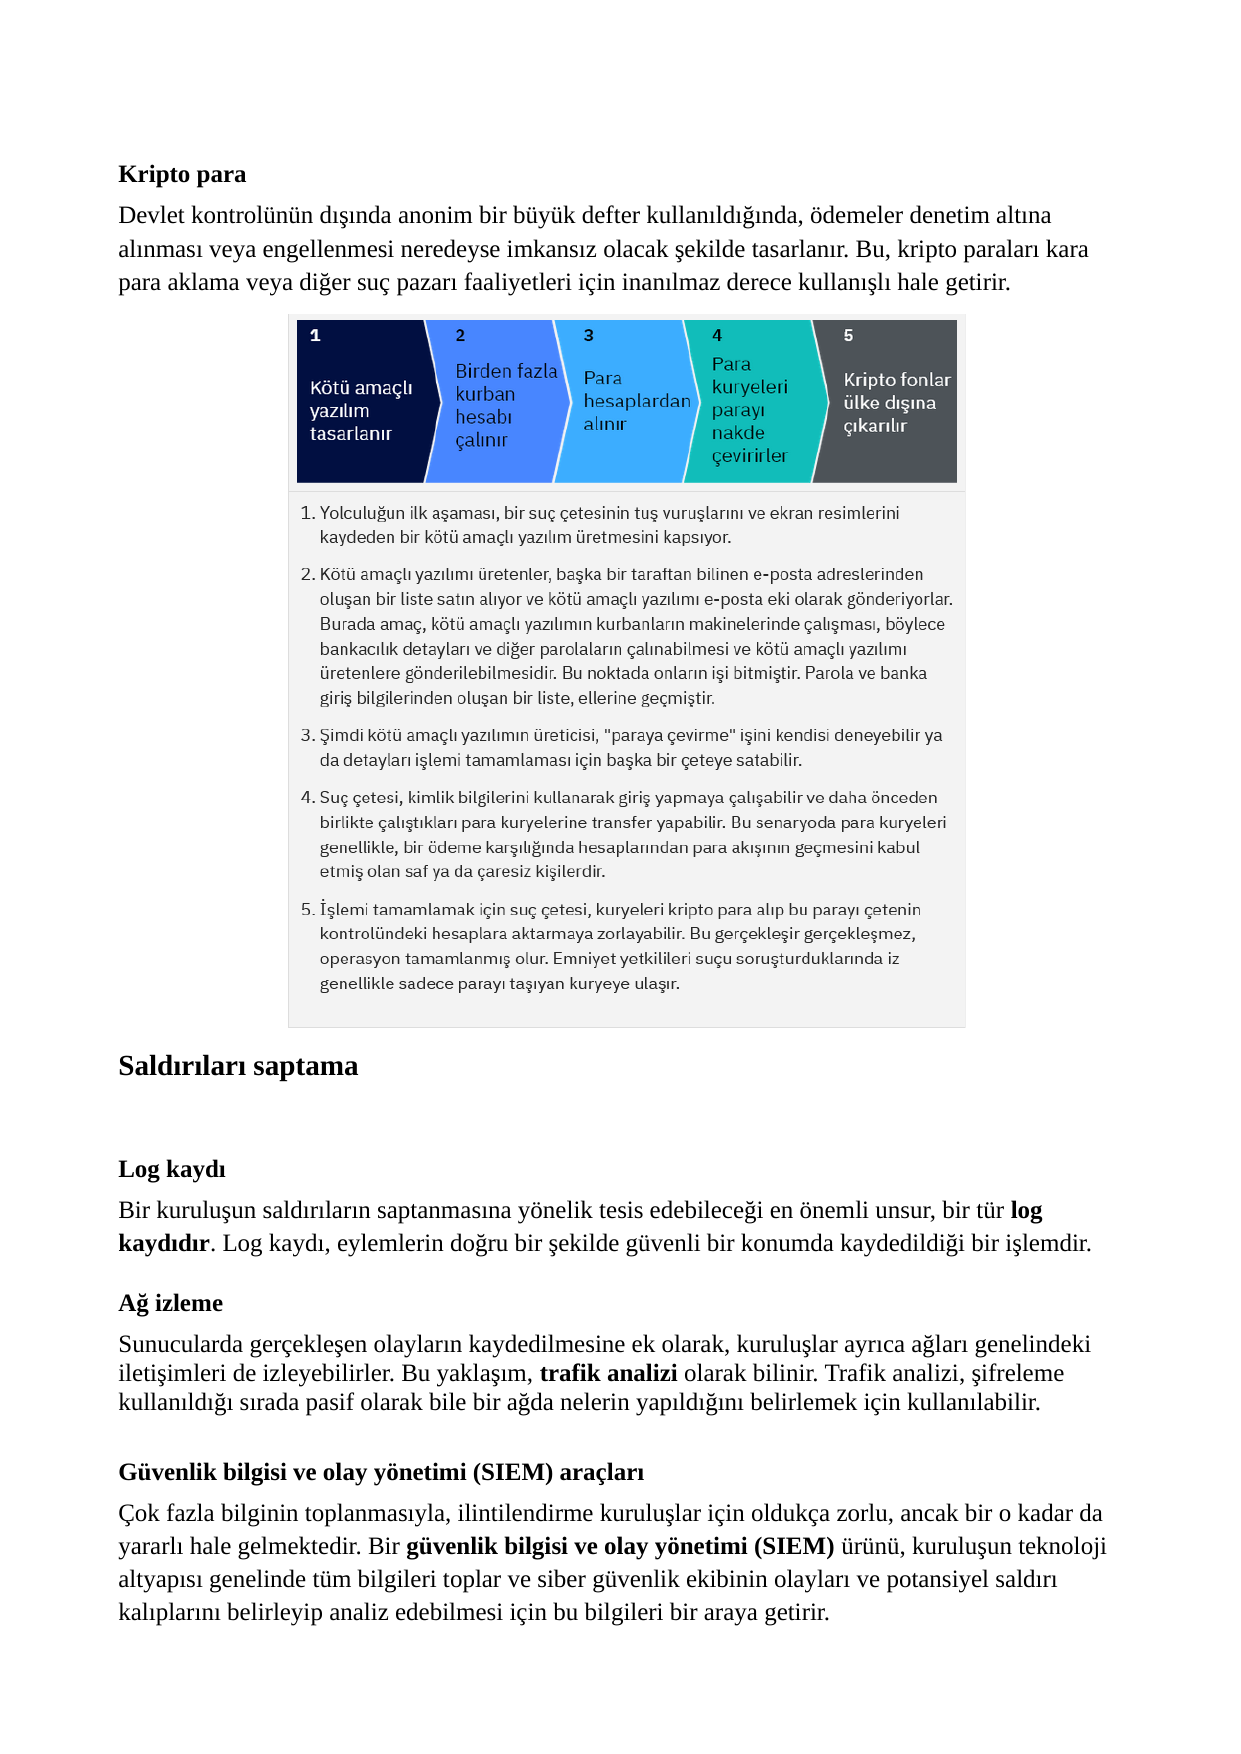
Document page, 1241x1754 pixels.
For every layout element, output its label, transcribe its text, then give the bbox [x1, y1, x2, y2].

subtitle Log kaydı [118, 1154, 1122, 1182]
subtitle Saldırıları saptama [118, 1048, 1122, 1081]
text Sunucularda gerçekleşen olayların kaydedilmesine ek olarak, kuruluşlar ayrıca ağları genelindeki iletişimleri de izleyebilirler. Bu yaklaşım, trafik analizi olarak bilinir. Trafik analizi, şifreleme kullanıldığı sırada pasif olarak bile bir ağda nelerin yapıldığını belirlemek için kullanılabilir. [118, 1329, 1122, 1416]
text Bir kuruluşun saldırıların saptanmasına yönelik tesis edebileceği en önemli unsur, bir tür log kaydıdır. Log kaydı, eylemlerin doğru bir şekilde güvenli bir konumda kaydedildiği bir işlemdir. [118, 1195, 1122, 1257]
text Çok fazla bilginin toplanmasıyla, ilintilendirme kuruluşlar için oldukça zorlu, ancak bir o kadar da yararlı hale gelmektedir. Bir güvenlik bilgisi ve olay yönetimi (SIEM) ürünü, kuruluşun teknoloji altyapısı genelinde tüm bilgileri toplar ve siber güvenlik ekibinin olayları ve potansiyel saldırı kalıplarını belirleyip analiz edebilmesi için bu bilgileri bir araya getirir. [118, 1498, 1122, 1626]
text Devlet kontrolünün dışında anonim bir büyük defter kullanıldığında, ödemeler denetim altına alınması veya engellenmesi neredeyse imkansız olacak şekilde tasarlanır. Bu, kripto paraları kara para aklama veya diğer suç pazarı faaliyetleri için inanılmaz derece kullanışlı hale getirir. [118, 201, 1122, 295]
picture [274, 314, 966, 1030]
subtitle Kripto para [118, 159, 1122, 188]
subtitle Ağ izleme [118, 1288, 1122, 1317]
subtitle Güvenlik bilgisi ve olay yönetimi (SIEM) araçları [118, 1457, 1122, 1486]
